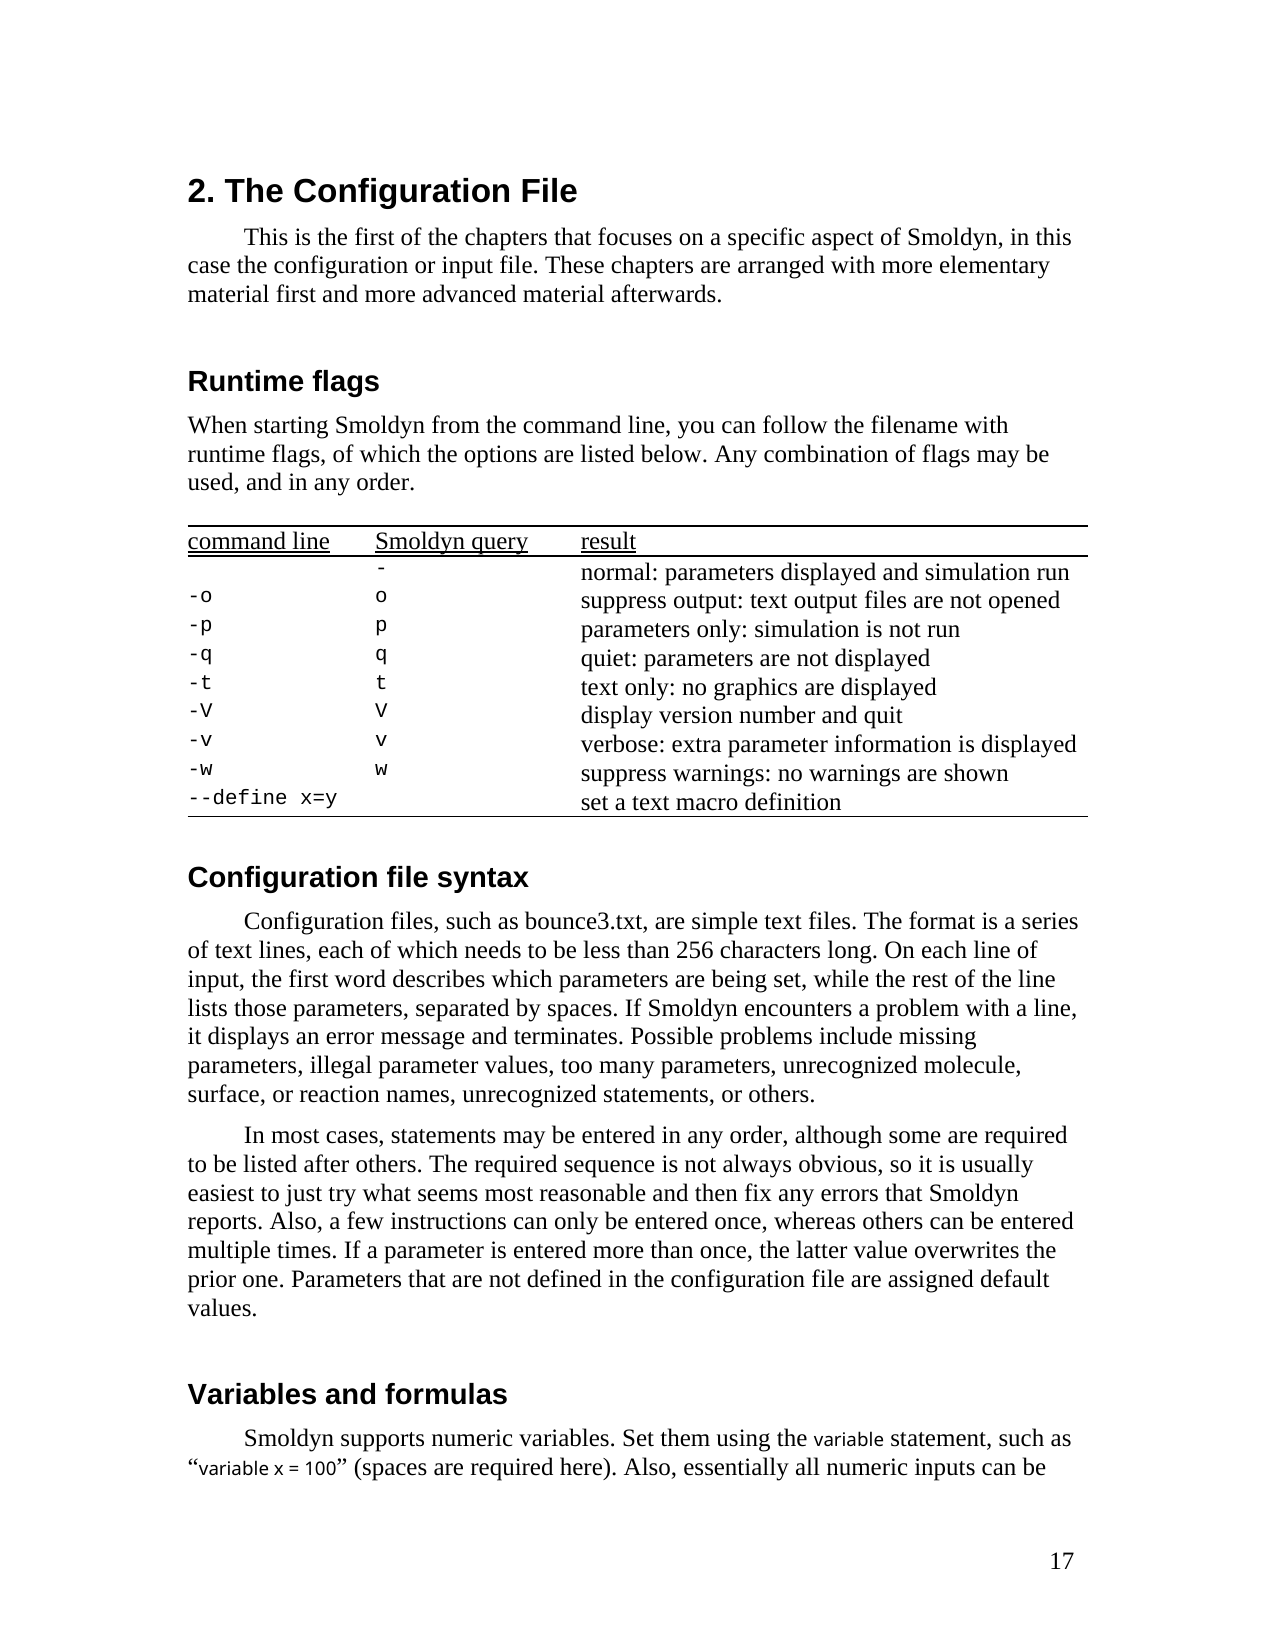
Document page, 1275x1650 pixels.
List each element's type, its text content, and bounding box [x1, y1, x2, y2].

text In most cases, statements may be entered in any order, although some are required to be listed after others. The required sequence is not always obvious, so it is usually easiest to just try what seems most reasonable and then fix any errors that Smoldyn reports. Also, a few instructions can only be entered once, whereas others can be entered multiple times. If a parameter is entered more than once, the latter value overwrites the prior one. Parameters that are not defined in the configuration file are assigned default values. [187, 1120, 1087, 1321]
table_cell w [375, 758, 581, 787]
table_cell -v [188, 729, 375, 758]
subtitle Variables and formulas [187, 1377, 1087, 1411]
table_cell -w [188, 758, 375, 787]
table_cell display version number and quit [581, 701, 1087, 729]
table_cell v [375, 729, 581, 758]
table_cell -V [188, 701, 375, 729]
table_cell o [375, 586, 581, 614]
text Configuration files, such as bounce3.txt, are simple text files. The format is a series of text lines, each of which needs to be less than 256 characters long. On each line of input, the first word describes which parameters are being set, while the rest of the line lists those parameters, separated by spaces. If Smoldyn encounters a problem with a line, it displays an error message and terminates. Possible problems include missing parameters, illegal parameter values, too many parameters, unrecognized molecule, surface, or reaction names, unrecognized statements, or others. [187, 906, 1087, 1108]
text Smoldyn supports numeric variables. Set them using the variable statement, such as “variable x = 100” (spaces are required here). Also, essentially all numeric inputs can be [187, 1423, 1087, 1481]
table_header Smoldyn query [375, 527, 581, 555]
subtitle Runtime flags [187, 364, 1087, 397]
table_cell -t [188, 672, 375, 701]
table_cell --define x=y [188, 787, 375, 816]
table_cell -o [188, 586, 375, 614]
table_cell suppress output: text output files are not opened [581, 586, 1087, 614]
table_cell -q [188, 643, 375, 672]
table_cell [375, 787, 581, 816]
subtitle Configuration file syntax [187, 860, 1087, 894]
table_cell t [375, 672, 581, 701]
table_cell [188, 557, 375, 586]
table_cell parameters only: simulation is not run [581, 614, 1087, 643]
table_cell - [375, 557, 581, 586]
table_cell p [375, 614, 581, 643]
table_cell set a text macro definition [581, 787, 1087, 816]
table_cell normal: parameters displayed and simulation run [581, 557, 1087, 586]
table_cell q [375, 643, 581, 672]
table_header result [581, 527, 1087, 555]
table_cell V [375, 701, 581, 729]
table_header command line [188, 527, 375, 555]
subtitle 2. The Configuration File [187, 171, 1087, 209]
text When starting Smoldyn from the command line, you can follow the filename with runtime flags, of which the options are listed below. Any combination of flags may be used, and in any order. [187, 410, 1087, 496]
table_cell verbose: extra parameter information is displayed [581, 729, 1087, 758]
table_cell text only: no graphics are displayed [581, 672, 1087, 701]
table_cell -p [188, 614, 375, 643]
text This is the first of the chapters that focuses on a specific aspect of Smoldyn, in this case the configuration or input file. These chapters are arranged with more elementary material first and more advanced material afterwards. [187, 222, 1087, 308]
table_cell quiet: parameters are not displayed [581, 643, 1087, 672]
table_cell suppress warnings: no warnings are shown [581, 758, 1087, 787]
